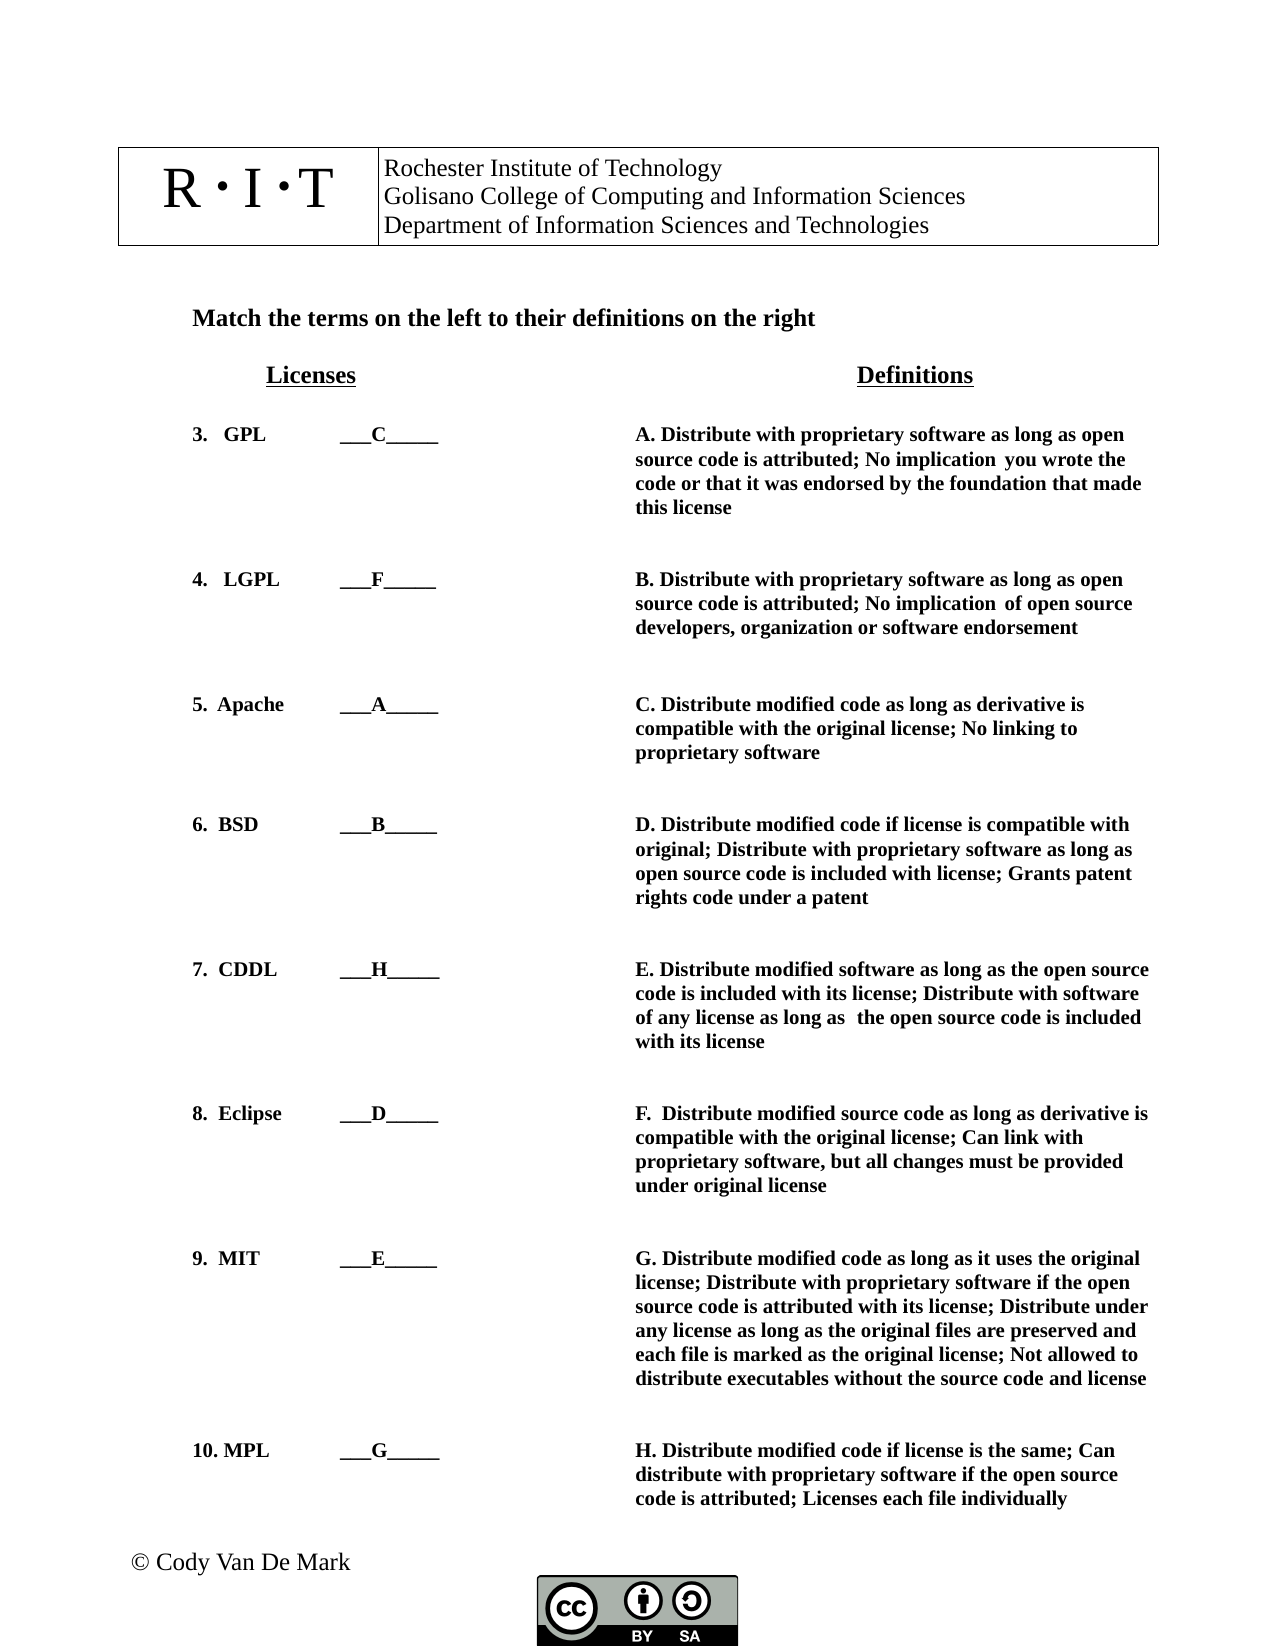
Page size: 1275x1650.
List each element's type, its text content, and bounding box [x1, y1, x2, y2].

text 6. BSD ___B_____ D. Distribute modified code if license is compatible with original; Distribute with proprietary software as long as open source code is included with license; Grants patent rights code under a patent [118, 812, 1157, 933]
text 10. MPL ___G_____ H. Distribute modified code if license is the same; Can distribute with proprietary software if the open source code is attributed; Licenses each file individually [118, 1390, 1157, 1510]
text 5. Apache ___A_____ C. Distribute modified code as long as derivative is compatible with the original license; No linking to proprietary software [118, 668, 1157, 812]
picture [536, 1575, 739, 1646]
text 7. CDDL ___H_____ E. Distribute modified software as long as the open source code is included with its license; Distribute with software of any license as long as the open source code is included with its license 8. Eclipse ___D_____ F. Distribute modified source code as long as derivative is compatible with the original license; Can link with proprietary software, but all changes must be provided under original license 9. MIT ___E_____ G. Distribute modified code as long as it uses the original license; Distribute with proprietary software if the open source code is attributed with its license; Distribute under any license as long as the original files are preserved and each file is marked as the original license; Not allowed to distribute executables without the source code and license [118, 933, 1157, 1390]
text Match the terms on the left to their definitions on the right Licenses Definitions 3. GPL ___C_____ A. Distribute with proprietary software as long as open source code is attributed; No implication you wrote the code or that it was endorsed by the foundation that made this license 4. LGPL ___F_____ B. Distribute with proprietary software as long as open source code is attributed; No implication of open source developers, organization or software endorsement [118, 303, 1157, 668]
